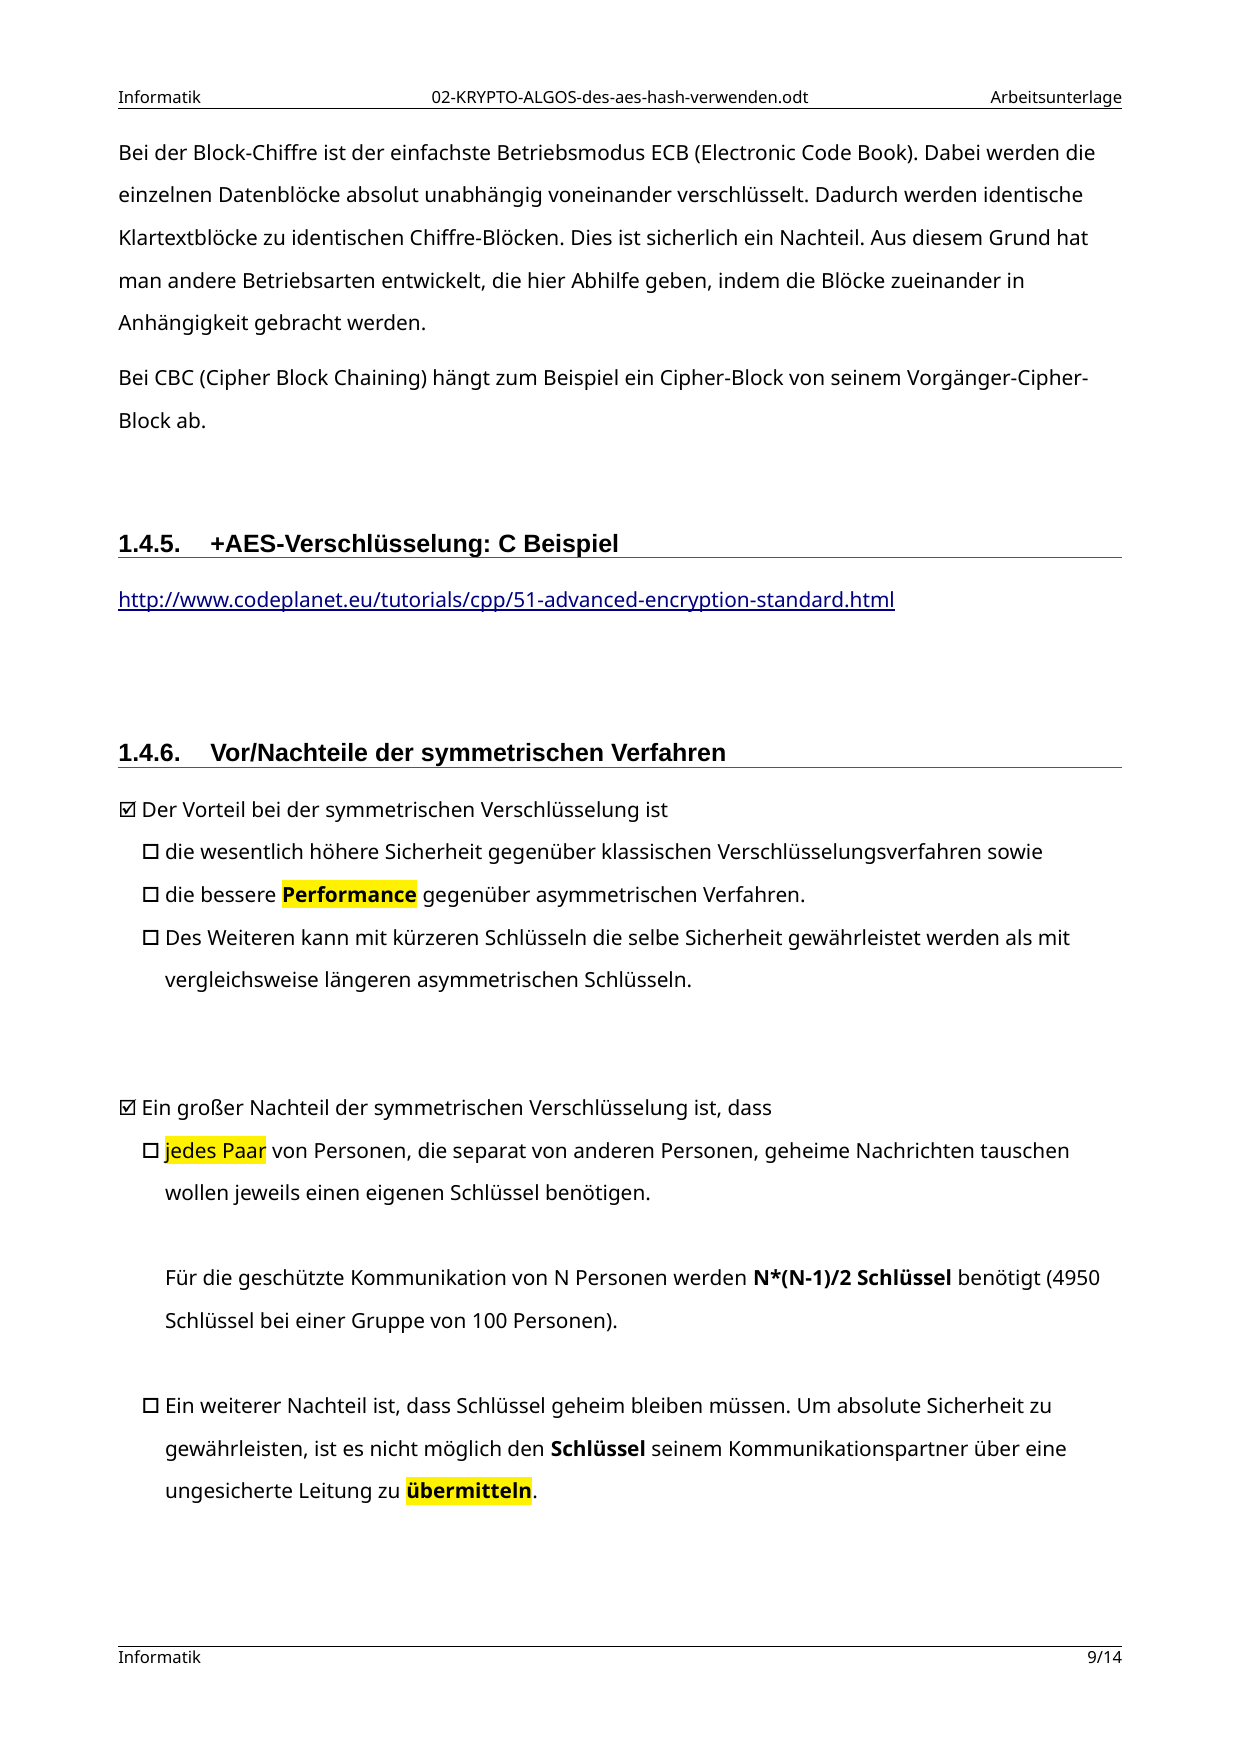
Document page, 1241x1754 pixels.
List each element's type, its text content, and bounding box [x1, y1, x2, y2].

list die wesentlich höhere Sicherheit gegenüber klassischen Verschlüsselungsverfahren sowie [141, 837, 1122, 866]
text http://www.codeplanet.eu/tutorials/cpp/51-advanced-encryption-standard.html [118, 585, 1122, 614]
text Bei der Block-Chiffre ist der einfachste Betriebsmodus ECB (Electronic Code Book). Dabei werden die einzelnen Datenblöcke absolut unabhängig voneinander verschlüsselt. Dadurch werden identische Klartextblöcke zu identischen Chiffre-Blöcken. Dies ist sicherlich ein Nachteil. Aus diesem Grund hat man andere Betriebsarten entwickelt, die hier Abhilfe geben, indem die Blöcke zueinander in Anhängigkeit gebracht werden. [118, 138, 1122, 337]
list Der Vorteil bei der symmetrischen Verschlüsselung ist [118, 795, 1122, 823]
text Bei CBC (Cipher Block Chaining) hängt zum Beispiel ein Cipher-Block von seinem Vorgänger-Cipher-Block ab. [118, 363, 1122, 434]
subtitle Vor/Nachteile der symmetrischen Verfahren [118, 738, 1122, 767]
list die bessere Performance gegenüber asymmetrischen Verfahren. [141, 880, 1122, 908]
list jedes Paar von Personen, die separat von anderen Personen, geheime Nachrichten tauschen wollen jeweils einen eigenen Schlüssel benötigen. Für die geschützte Kommunikation von N Personen werden N*(N-1)/2 Schlüssel benötigt (4950 Schlüssel bei einer Gruppe von 100 Personen). [141, 1136, 1122, 1377]
list Ein großer Nachteil der symmetrischen Verschlüsselung ist, dass [118, 1093, 1122, 1122]
subtitle +AES-Verschlüsselung: C Beispiel [118, 529, 1122, 557]
list Ein weiterer Nachteil ist, dass Schlüssel geheim bleiben müssen. Um absolute Sicherheit zu gewährleisten, ist es nicht möglich den Schlüssel seinem Kommunikationspartner über eine ungesicherte Leitung zu übermitteln. [141, 1391, 1122, 1548]
list Des Weiteren kann mit kürzeren Schlüsseln die selbe Sicherheit gewährleistet werden als mit vergleichsweise längeren asymmetrischen Schlüsseln. [141, 923, 1122, 1079]
